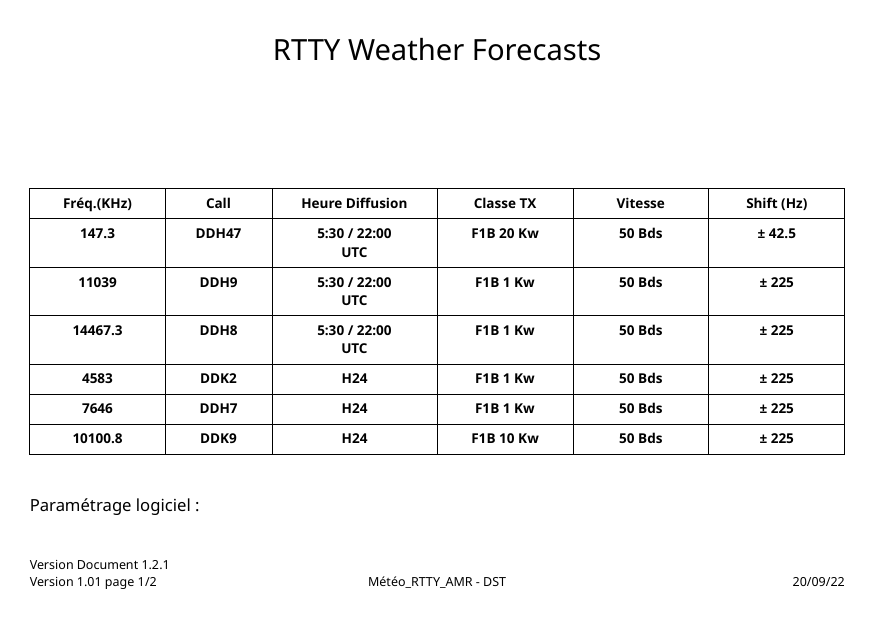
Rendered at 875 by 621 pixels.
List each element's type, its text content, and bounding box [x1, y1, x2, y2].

text Paramétrage logiciel : [29, 493, 844, 516]
table_header Shift (Hz) [709, 189, 844, 218]
table_cell 50 Bds [574, 395, 708, 423]
table_cell H24 [273, 395, 437, 423]
table_cell F1B 10 Kw [438, 425, 573, 453]
table_cell DDH8 [166, 316, 272, 363]
table_cell 14467.3 [30, 316, 165, 363]
table_cell DDH7 [166, 395, 272, 423]
table_cell 50 Bds [574, 365, 708, 393]
table_header Vitesse [574, 189, 708, 218]
table_cell ± 225 [709, 365, 844, 393]
table_cell 50 Bds [574, 219, 708, 267]
table_header Call [166, 189, 272, 218]
table_cell ± 225 [709, 395, 844, 423]
table_cell 147.3 [30, 219, 165, 267]
table_cell H24 [273, 425, 437, 453]
table_header Heure Diffusion [273, 189, 437, 218]
table_cell 50 Bds [574, 425, 708, 453]
table_cell 50 Bds [574, 316, 708, 363]
table_cell ± 225 [709, 268, 844, 315]
table_cell 50 Bds [574, 268, 708, 315]
table_cell 5:30 / 22:00 UTC [273, 268, 437, 315]
table_cell F1B 1 Kw [438, 316, 573, 363]
table_cell F1B 1 Kw [438, 395, 573, 423]
table_cell F1B 1 Kw [438, 365, 573, 393]
table_header Classe TX [438, 189, 573, 218]
table_cell 5:30 / 22:00 UTC [273, 316, 437, 363]
table_cell DDH47 [166, 219, 272, 267]
table_header Fréq.(KHz) [30, 189, 165, 218]
table_cell 4583 [30, 365, 165, 393]
table_cell DDK2 [166, 365, 272, 393]
table_cell 5:30 / 22:00 UTC [273, 219, 437, 267]
table_cell DDH9 [166, 268, 272, 315]
table_cell ± 42.5 [709, 219, 844, 267]
table_cell 11039 [30, 268, 165, 315]
table_cell F1B 1 Kw [438, 268, 573, 315]
table_cell DDK9 [166, 425, 272, 453]
table_cell H24 [273, 365, 437, 393]
table_cell ± 225 [709, 316, 844, 363]
text RTTY Weather Forecasts [29, 29, 844, 69]
table_cell F1B 20 Kw [438, 219, 573, 267]
table_cell 10100.8 [30, 425, 165, 453]
table_cell ± 225 [709, 425, 844, 453]
table_cell 7646 [30, 395, 165, 423]
